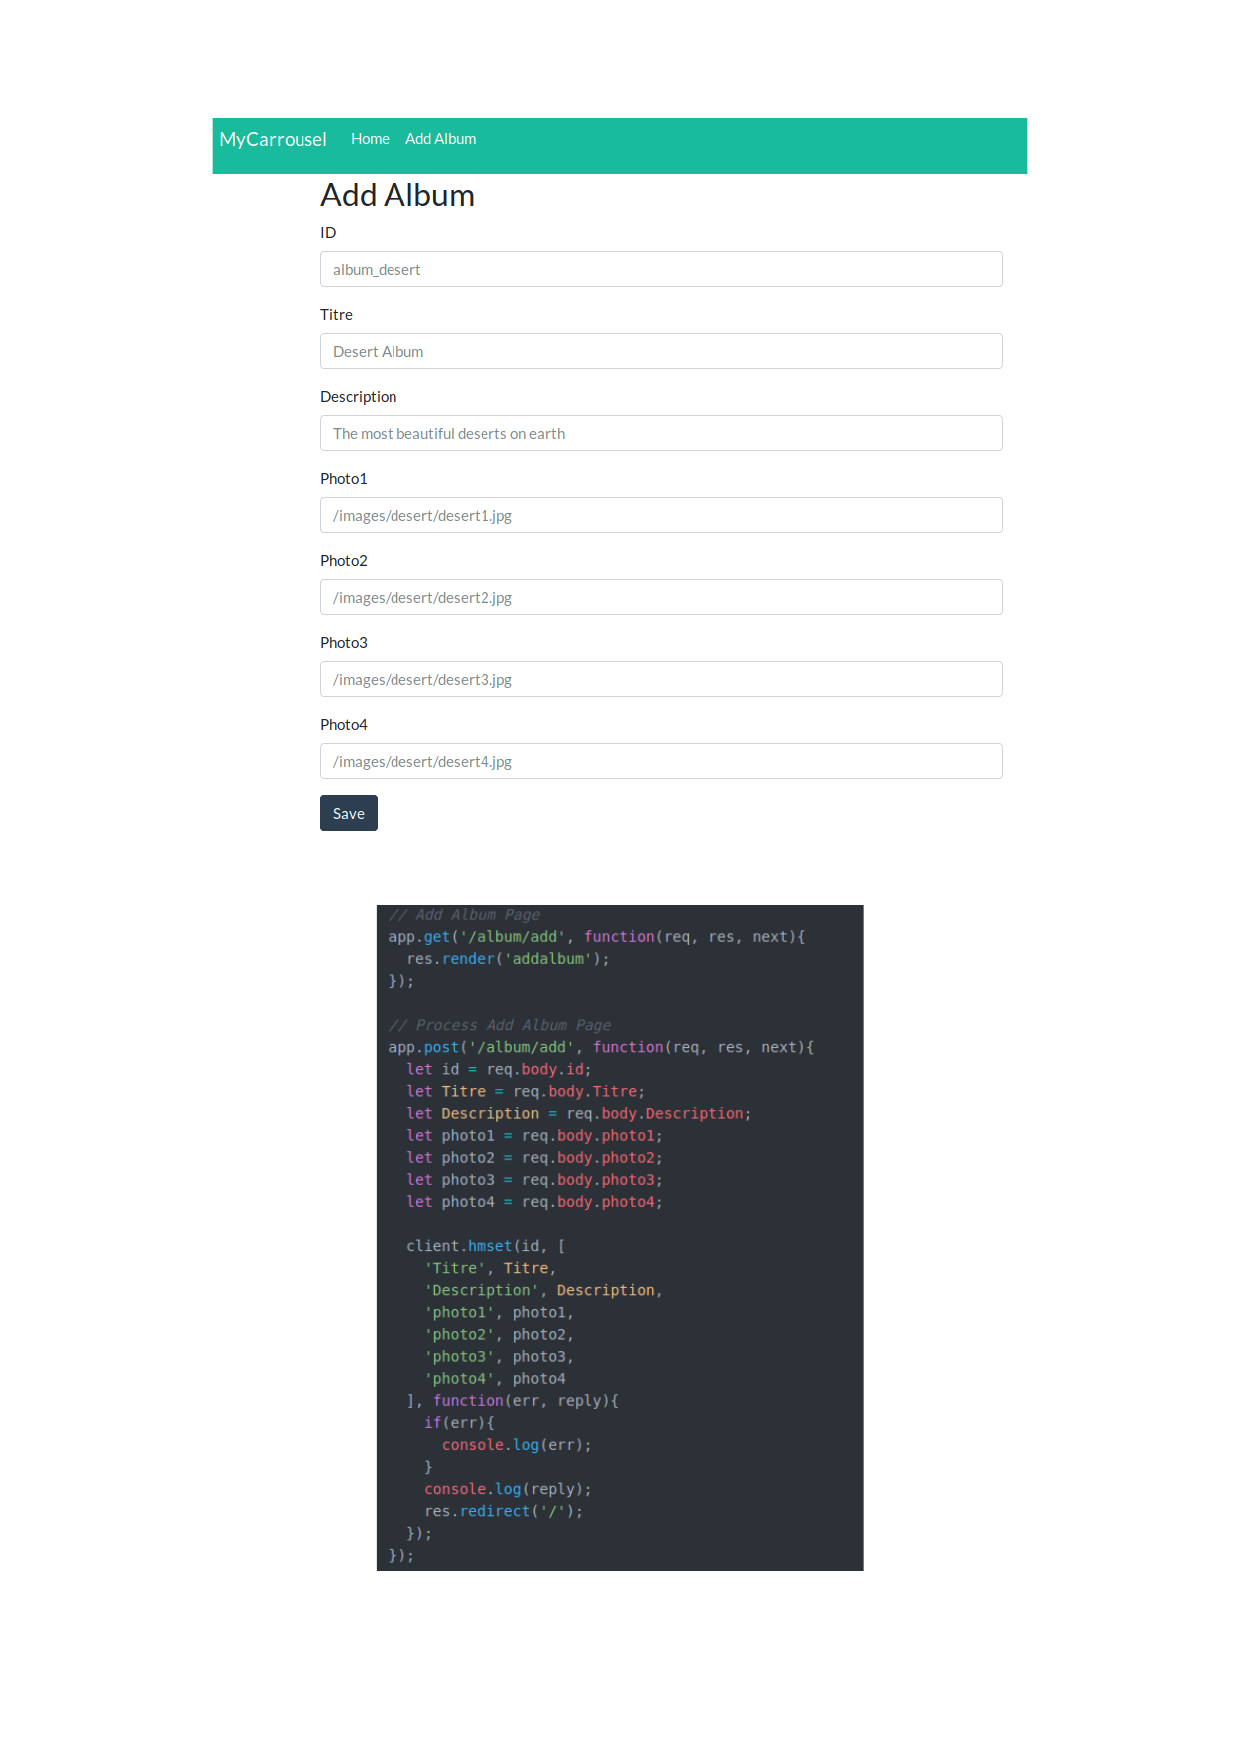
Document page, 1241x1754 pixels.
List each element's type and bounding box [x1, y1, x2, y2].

picture [212, 118, 1028, 854]
picture [376, 905, 864, 1571]
